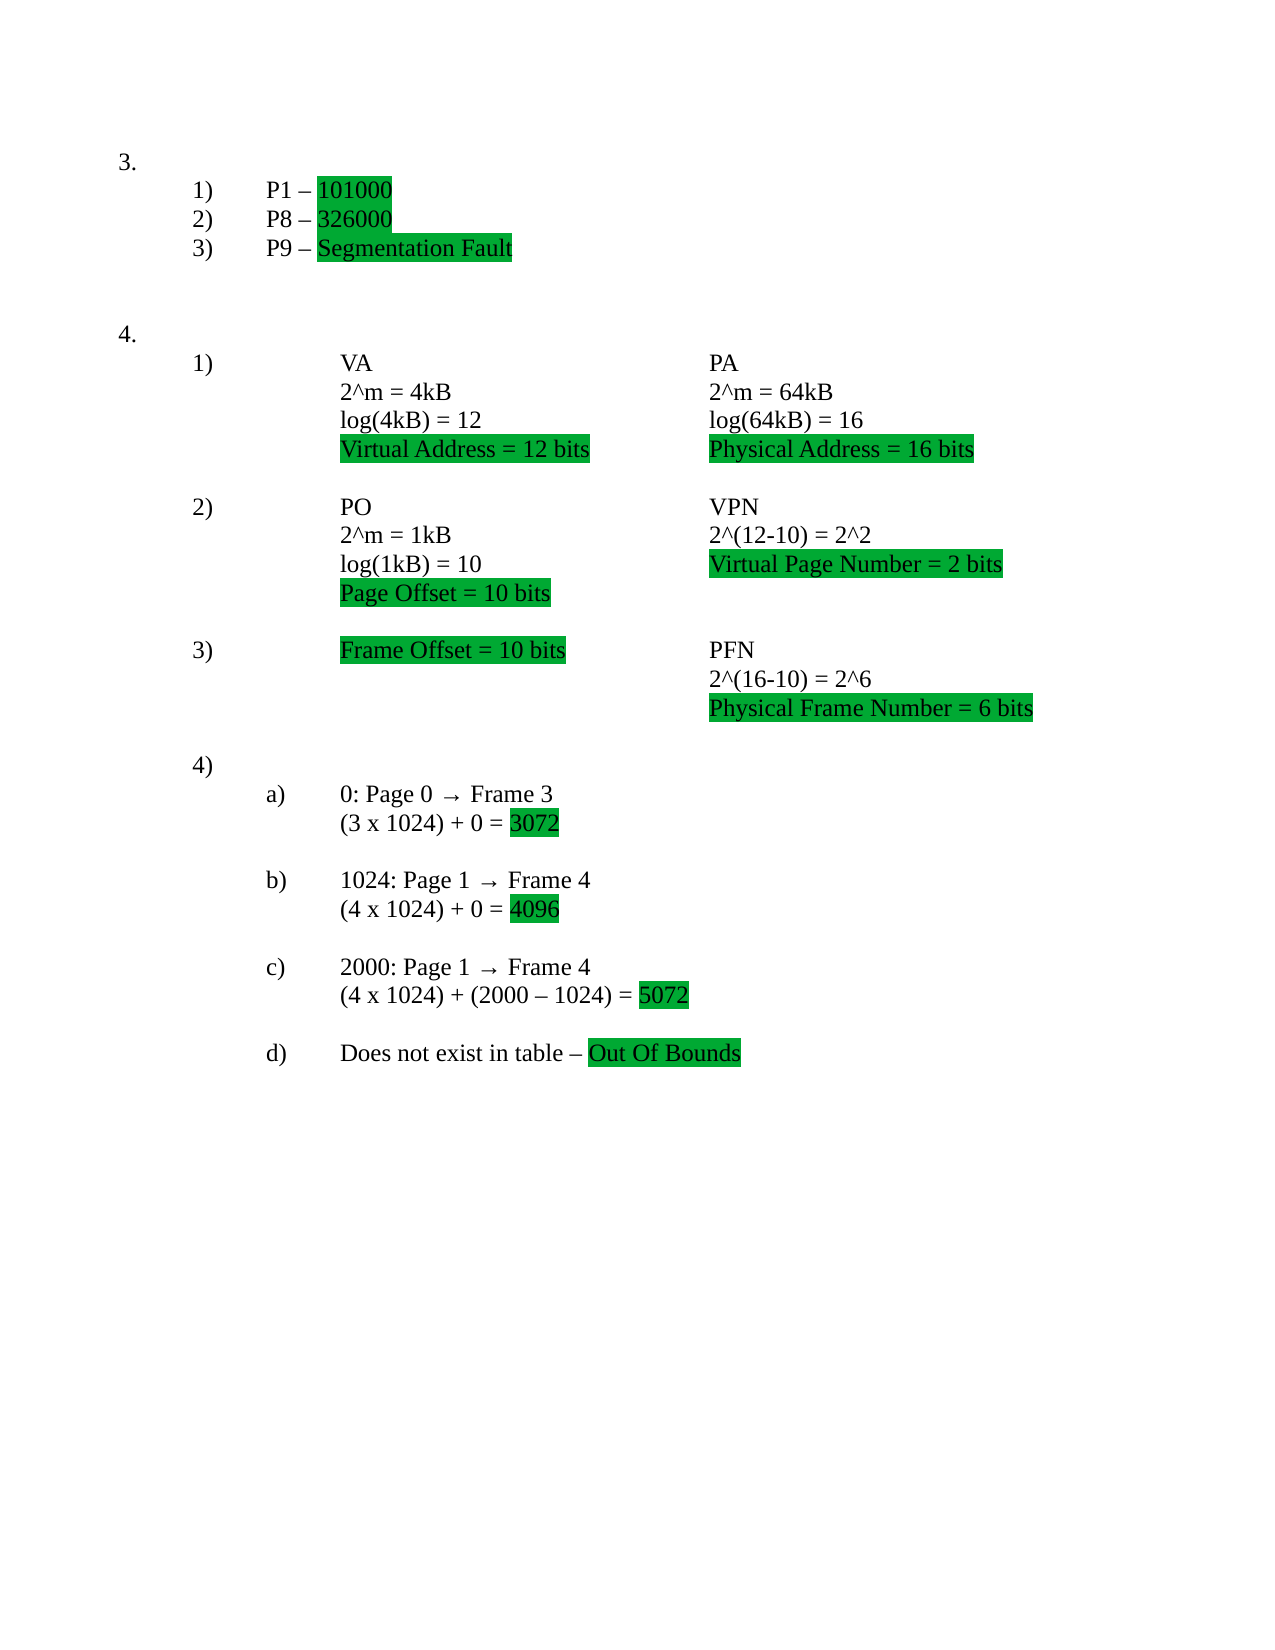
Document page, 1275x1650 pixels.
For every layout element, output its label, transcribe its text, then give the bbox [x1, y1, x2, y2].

text log(4kB) = 12 log(64kB) = 16 [118, 406, 1157, 434]
text 1) VA PA [118, 348, 1157, 377]
text log(1kB) = 10 Virtual Page Number = 2 bits [118, 549, 1157, 578]
text 2) PO VPN [118, 492, 1157, 521]
text c) 2000: Page 1 → Frame 4 [118, 952, 1157, 981]
text a) 0: Page 0 → Frame 3 [118, 779, 1157, 808]
text 3) Frame Offset = 10 bits PFN [118, 636, 1157, 664]
text Physical Frame Number = 6 bits [118, 693, 1157, 722]
text 2^m = 4kB 2^m = 64kB [118, 377, 1157, 406]
text 4) [118, 751, 1157, 779]
text 3) P9 – Segmentation Fault [118, 233, 1157, 262]
text Virtual Address = 12 bits Physical Address = 16 bits [118, 434, 1157, 463]
text 2^m = 1kB 2^(12-10) = 2^2 [118, 521, 1157, 549]
text (4 x 1024) + 0 = 4096 [118, 894, 1157, 923]
text 2) P8 – 326000 [118, 204, 1157, 233]
text (3 x 1024) + 0 = 3072 [118, 808, 1157, 837]
text b) 1024: Page 1 → Frame 4 [118, 866, 1157, 894]
text 3. [118, 147, 1157, 176]
text d) Does not exist in table – Out Of Bounds [118, 1038, 1157, 1067]
text Page Offset = 10 bits [118, 578, 1157, 607]
text (4 x 1024) + (2000 – 1024) = 5072 [118, 981, 1157, 1009]
text 1) P1 – 101000 [118, 176, 1157, 204]
text 2^(16-10) = 2^6 [118, 664, 1157, 693]
text 4. [118, 319, 1157, 348]
